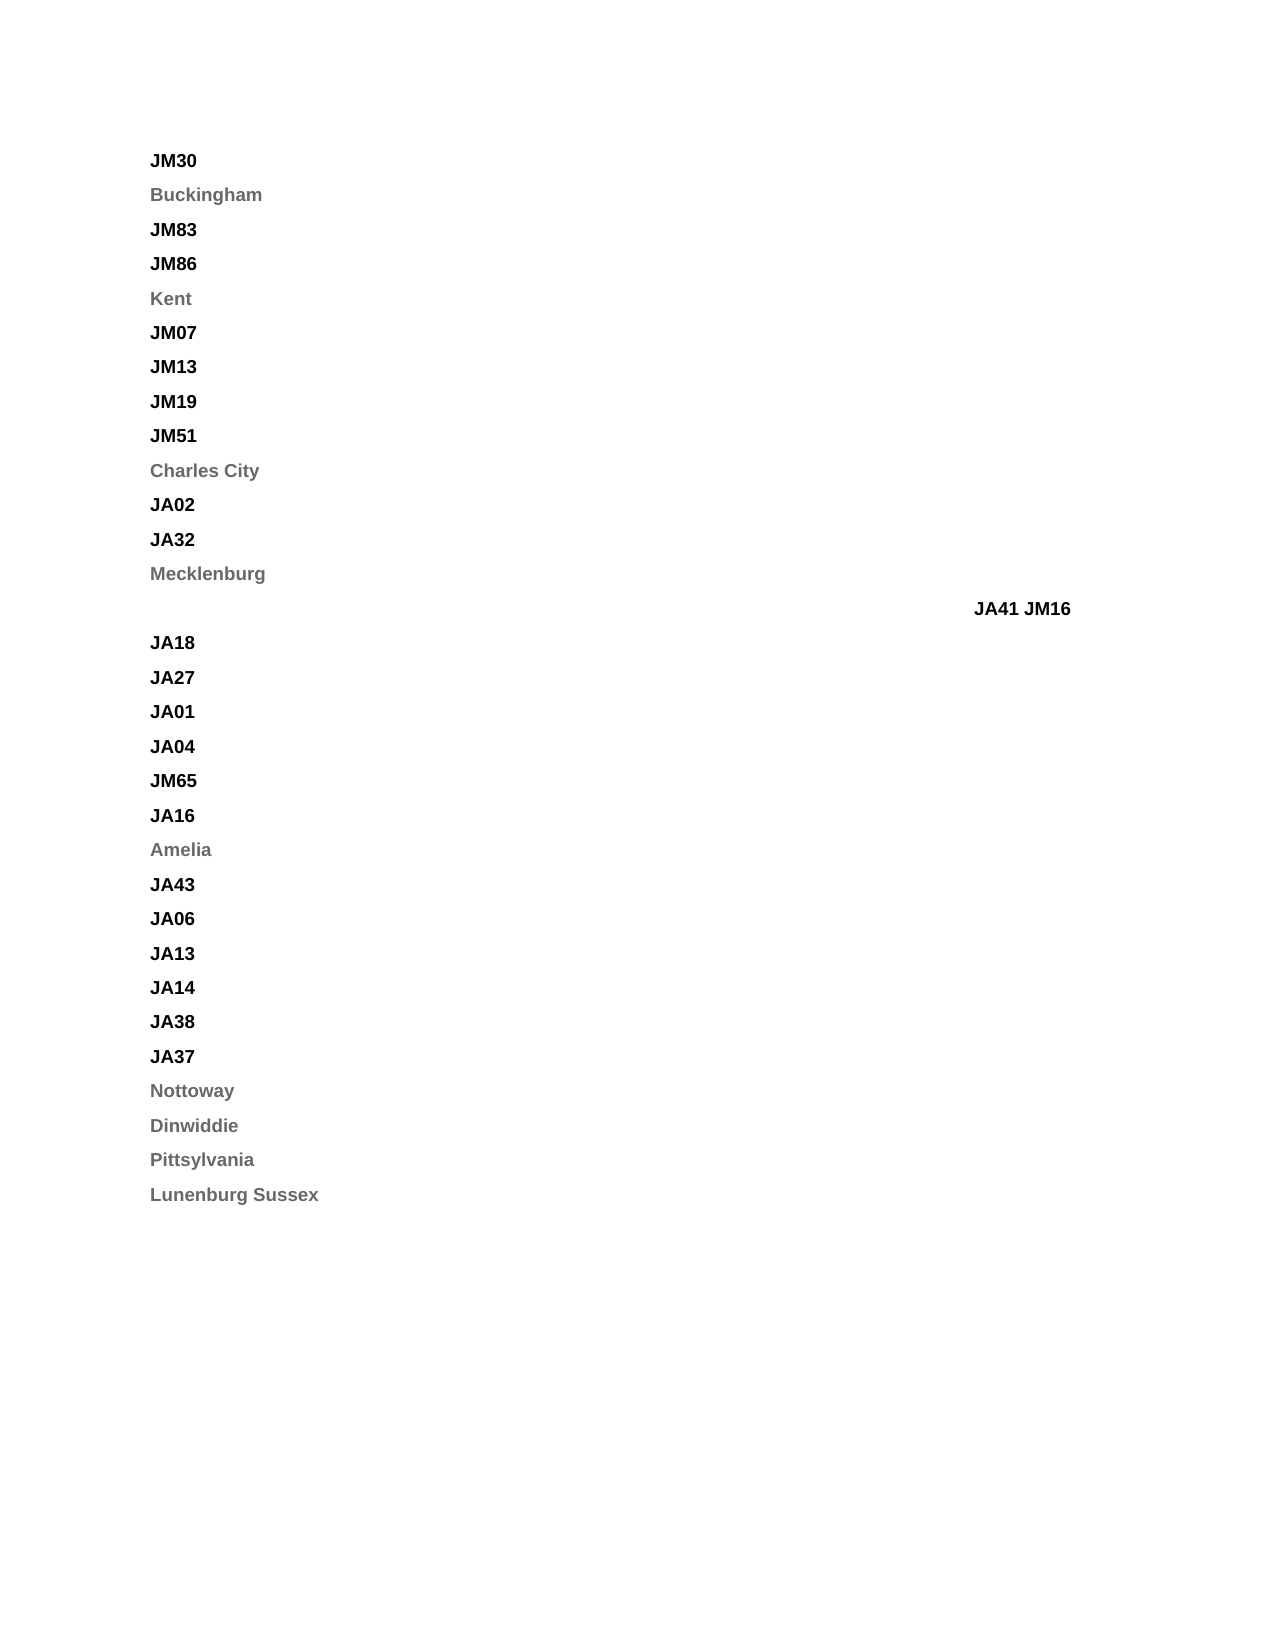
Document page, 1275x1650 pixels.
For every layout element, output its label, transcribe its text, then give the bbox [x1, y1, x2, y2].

text Charles City [150, 460, 1125, 481]
text JA04 [150, 736, 1125, 757]
text JA32 [150, 529, 1125, 550]
text Amelia [150, 839, 1125, 861]
text Kent [150, 288, 1125, 309]
text JM83 [150, 219, 1125, 240]
text JA43 [150, 874, 1125, 895]
text JA13 [150, 943, 1125, 964]
text JM19 [150, 391, 1125, 412]
text JM07 [150, 322, 1125, 343]
text JA41 JM16 [150, 598, 1125, 619]
text JA02 [150, 495, 1125, 516]
text JA16 [150, 805, 1125, 826]
text JA27 [150, 667, 1125, 688]
text Mecklenburg [150, 564, 1125, 585]
text JM86 [150, 253, 1125, 274]
text JA37 [150, 1046, 1125, 1067]
text JA06 [150, 908, 1125, 929]
text JM13 [150, 357, 1125, 378]
text JA38 [150, 1012, 1125, 1033]
text JA14 [150, 977, 1125, 998]
text Lunenburg Sussex [150, 1184, 1125, 1205]
text Pittsylvania [150, 1150, 1125, 1171]
text JA01 [150, 702, 1125, 723]
text Dinwiddie [150, 1115, 1125, 1136]
text JA18 [150, 633, 1125, 654]
text JM51 [150, 426, 1125, 447]
text JM65 [150, 771, 1125, 792]
text Buckingham [150, 184, 1125, 205]
text Nottoway [150, 1081, 1125, 1102]
text JM30 [150, 150, 1125, 171]
